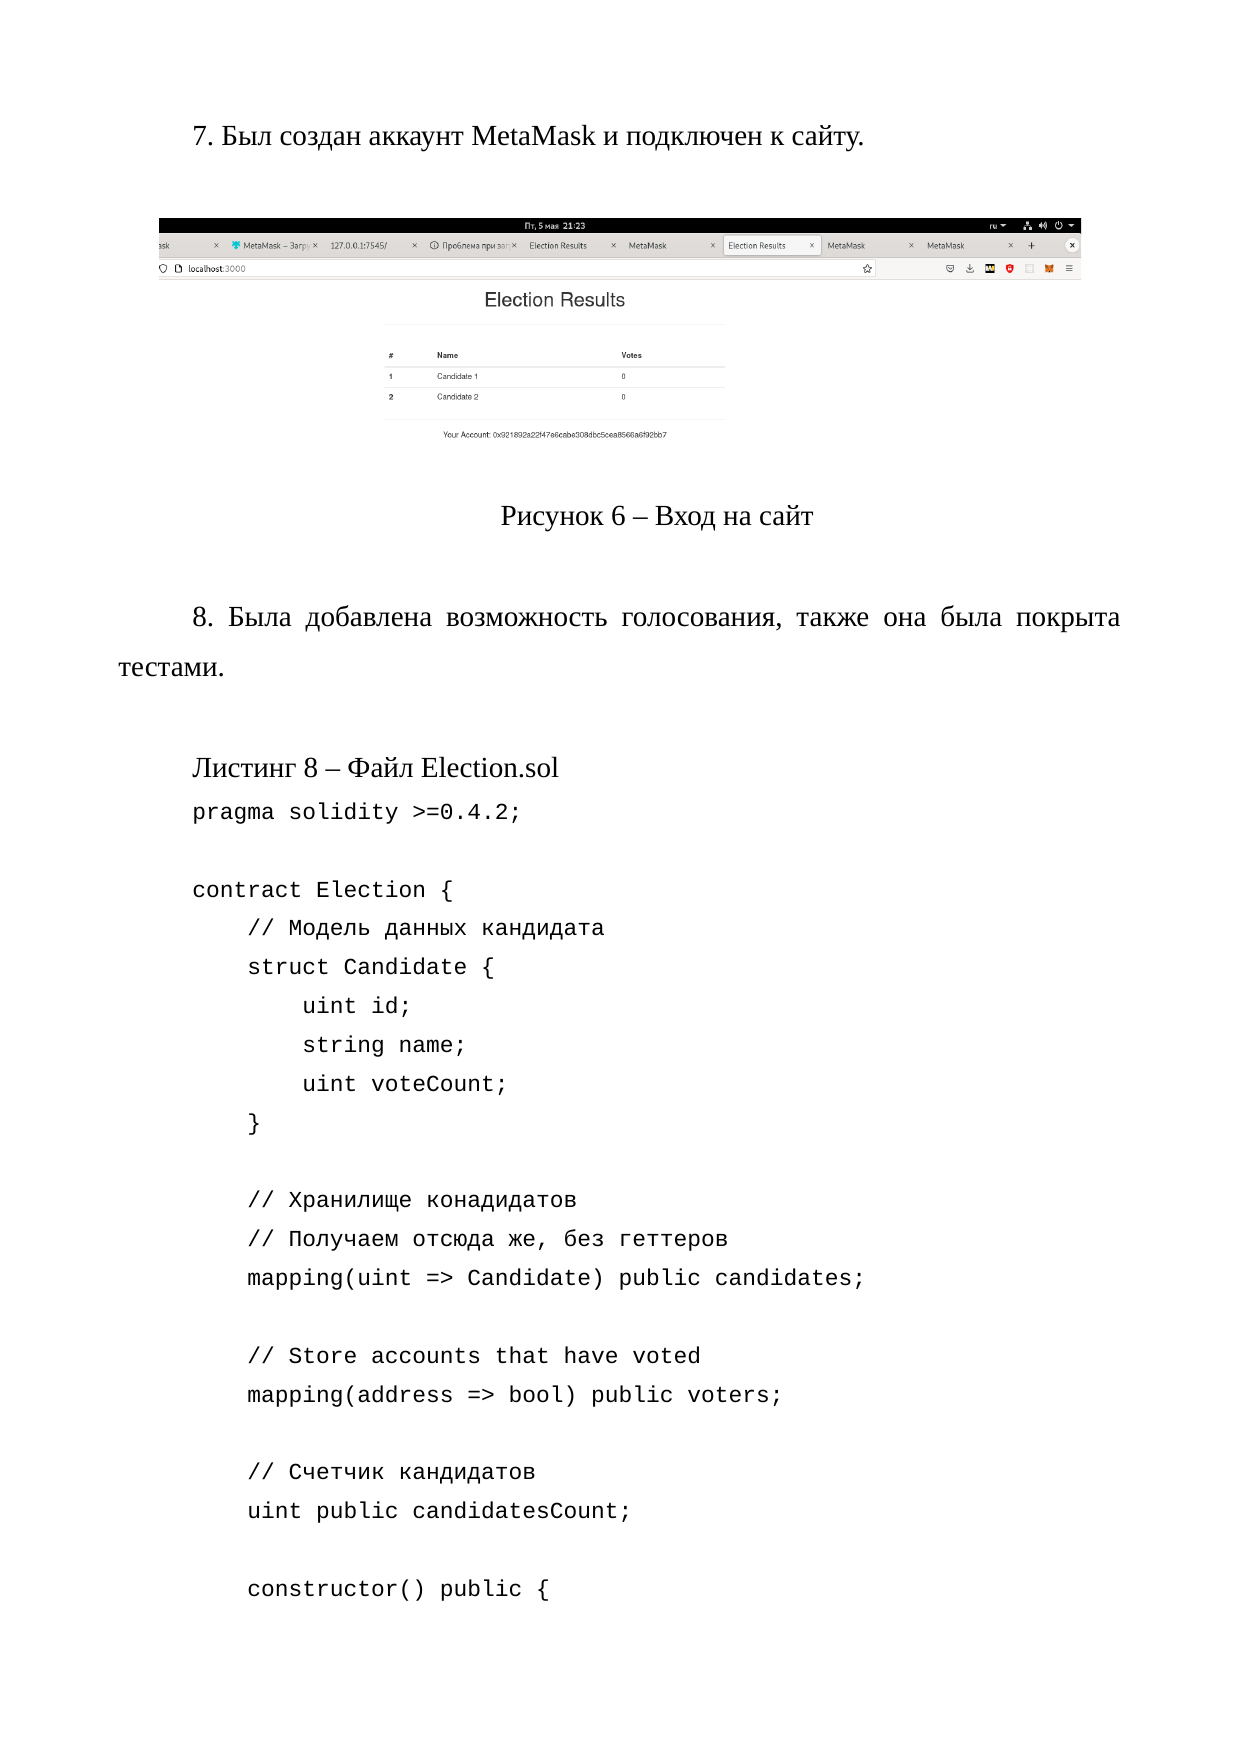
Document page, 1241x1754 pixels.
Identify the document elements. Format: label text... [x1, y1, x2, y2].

text // Модель данных кандидата [118, 917, 1122, 943]
text string name; [118, 1033, 1122, 1059]
text 8. Была добавлена возможность голосования, также она была покрыта тестами. [118, 599, 1122, 683]
text // Хранилище конадидатов [118, 1189, 1122, 1215]
text mapping(address => bool) public voters; [118, 1383, 1122, 1409]
text constructor() public { [118, 1577, 1122, 1603]
text Рисунок 6 – Вход на сайт [118, 219, 1122, 532]
text uint public candidatesCount; [118, 1499, 1122, 1526]
text } [118, 1111, 1122, 1137]
text // Store accounts that have voted [118, 1344, 1122, 1370]
text uint id; [118, 994, 1122, 1020]
text struct Candidate { [118, 956, 1122, 982]
picture [159, 218, 1082, 482]
text Листинг 8 – Файл Election.sol [118, 750, 1122, 783]
text // Получаем отсюда же, без геттеров [118, 1228, 1122, 1253]
text 7. Был создан аккаунт MetaMask и подключен к сайту. [118, 118, 1122, 152]
text mapping(uint => Candidate) public candidates; [118, 1266, 1122, 1292]
text // Счетчик кандидатов [118, 1461, 1122, 1487]
text uint voteCount; [118, 1072, 1122, 1098]
text contract Election { [118, 878, 1122, 904]
text pragma solidity >=0.4.2; [118, 800, 1122, 826]
